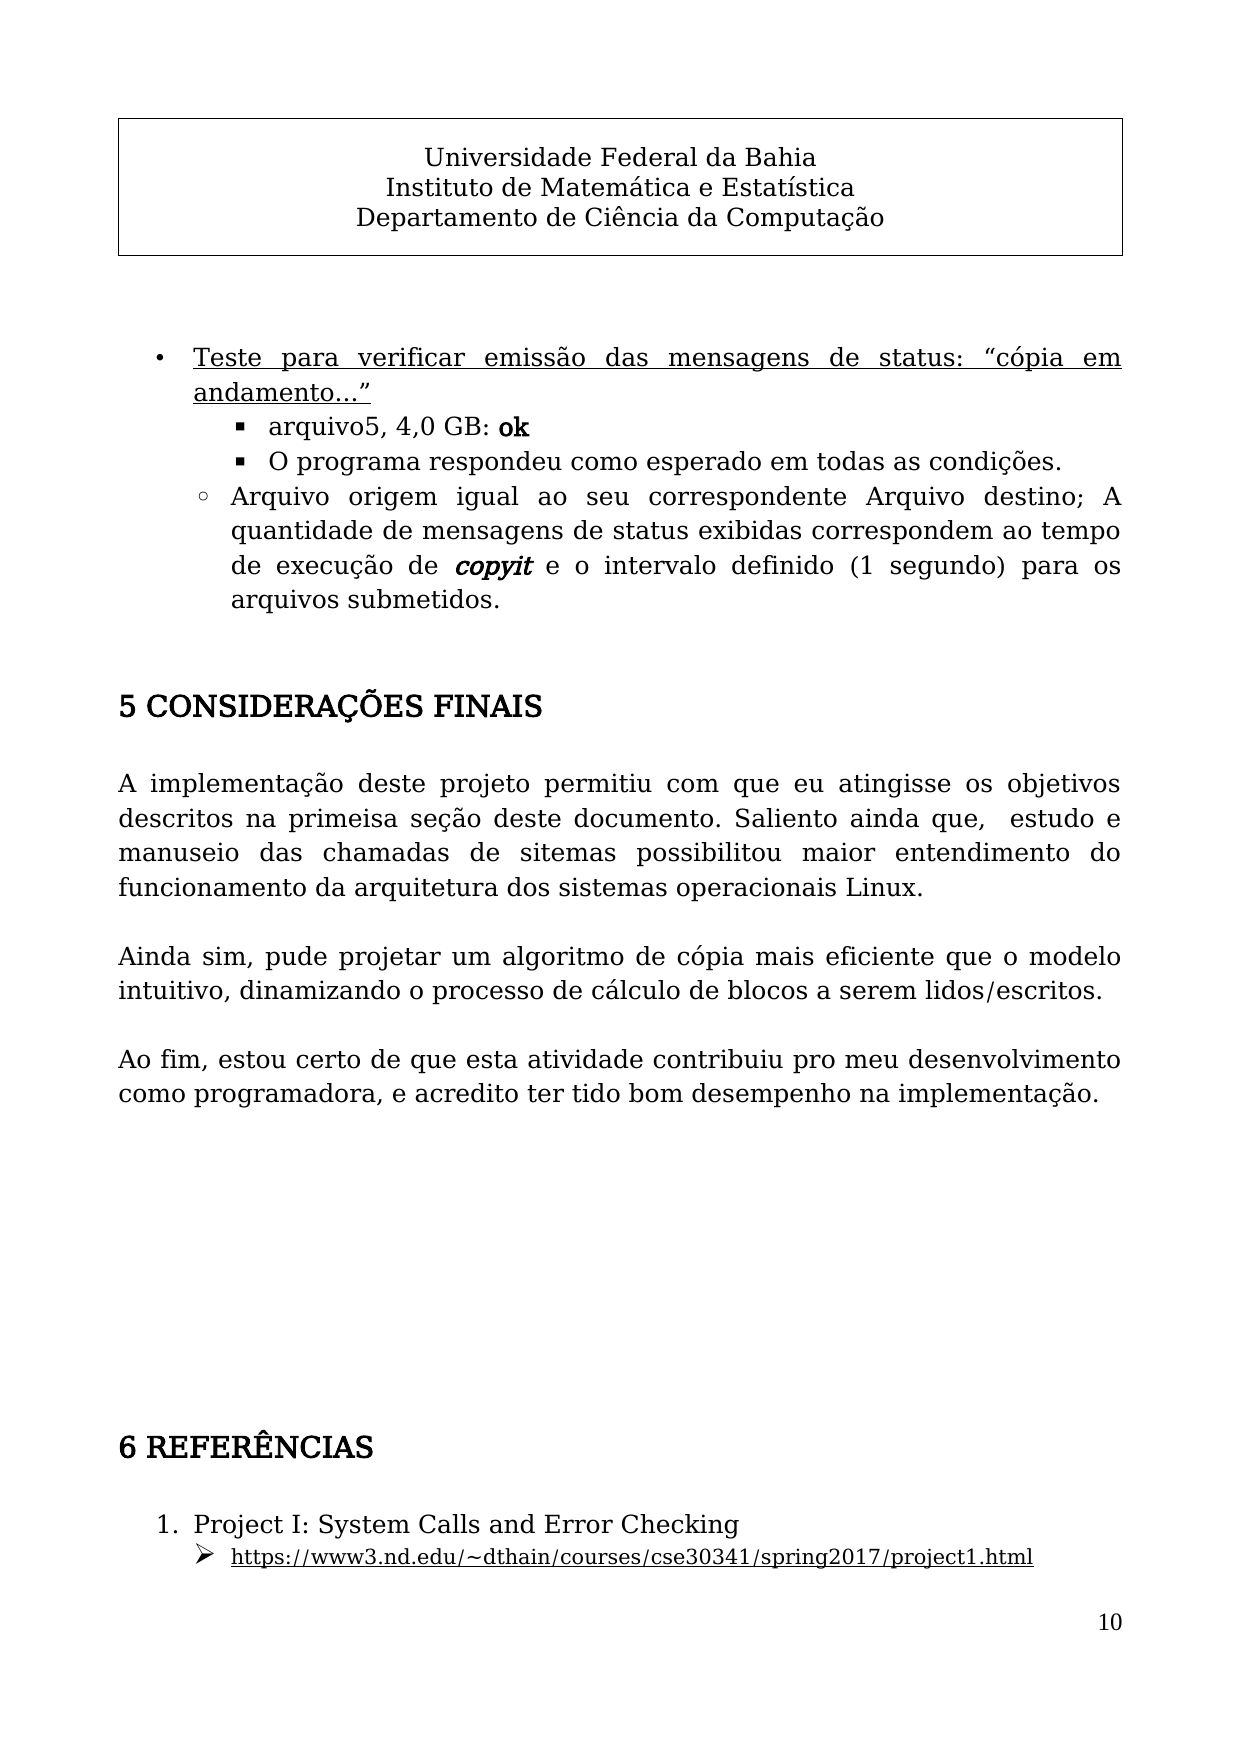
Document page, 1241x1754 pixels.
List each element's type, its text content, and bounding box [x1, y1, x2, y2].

list https://www3.nd.edu/~dthain/courses/cse30341/spring2017/project1.html [193, 1543, 1122, 1570]
text Ainda sim, pude projetar um algoritmo de cópia mais eficiente que o modelo intuitivo, dinamizando o processo de cálculo de blocos a serem lidos/escritos. [118, 940, 1122, 1005]
list Project I: System Calls and Error Checking [156, 1509, 1122, 1539]
text 6 REFERÊNCIAS [118, 1428, 1122, 1463]
text 5 CONSIDERAÇÕES FINAIS [118, 687, 1122, 722]
list Teste para verificar emissão das mensagens de status: “cópia em andamento...” [156, 342, 1122, 406]
list arquivo5, 4,0 GB: ok [231, 411, 1122, 441]
list O programa respondeu como esperado em todas as condições. [231, 446, 1122, 476]
text Ao fim, estou certo de que esta atividade contribuiu pro meu desenvolvimento como programadora, e acredito ter tido bom desempenho na implementação. [118, 1044, 1122, 1108]
text A implementação deste projeto permitiu com que eu atingisse os objetivos descritos na primeisa seção deste documento. Saliento ainda que, estudo e manuseio das chamadas de sitemas possibilitou maior entendimento do funcionamento da arquitetura dos sistemas operacionais Linux. [118, 768, 1122, 901]
list Arquivo origem igual ao seu correspondente Arquivo destino; A quantidade de mensagens de status exibidas correspondem ao tempo de execução de copyit e o intervalo definido (1 segundo) para os arquivos submetidos. [193, 480, 1122, 614]
